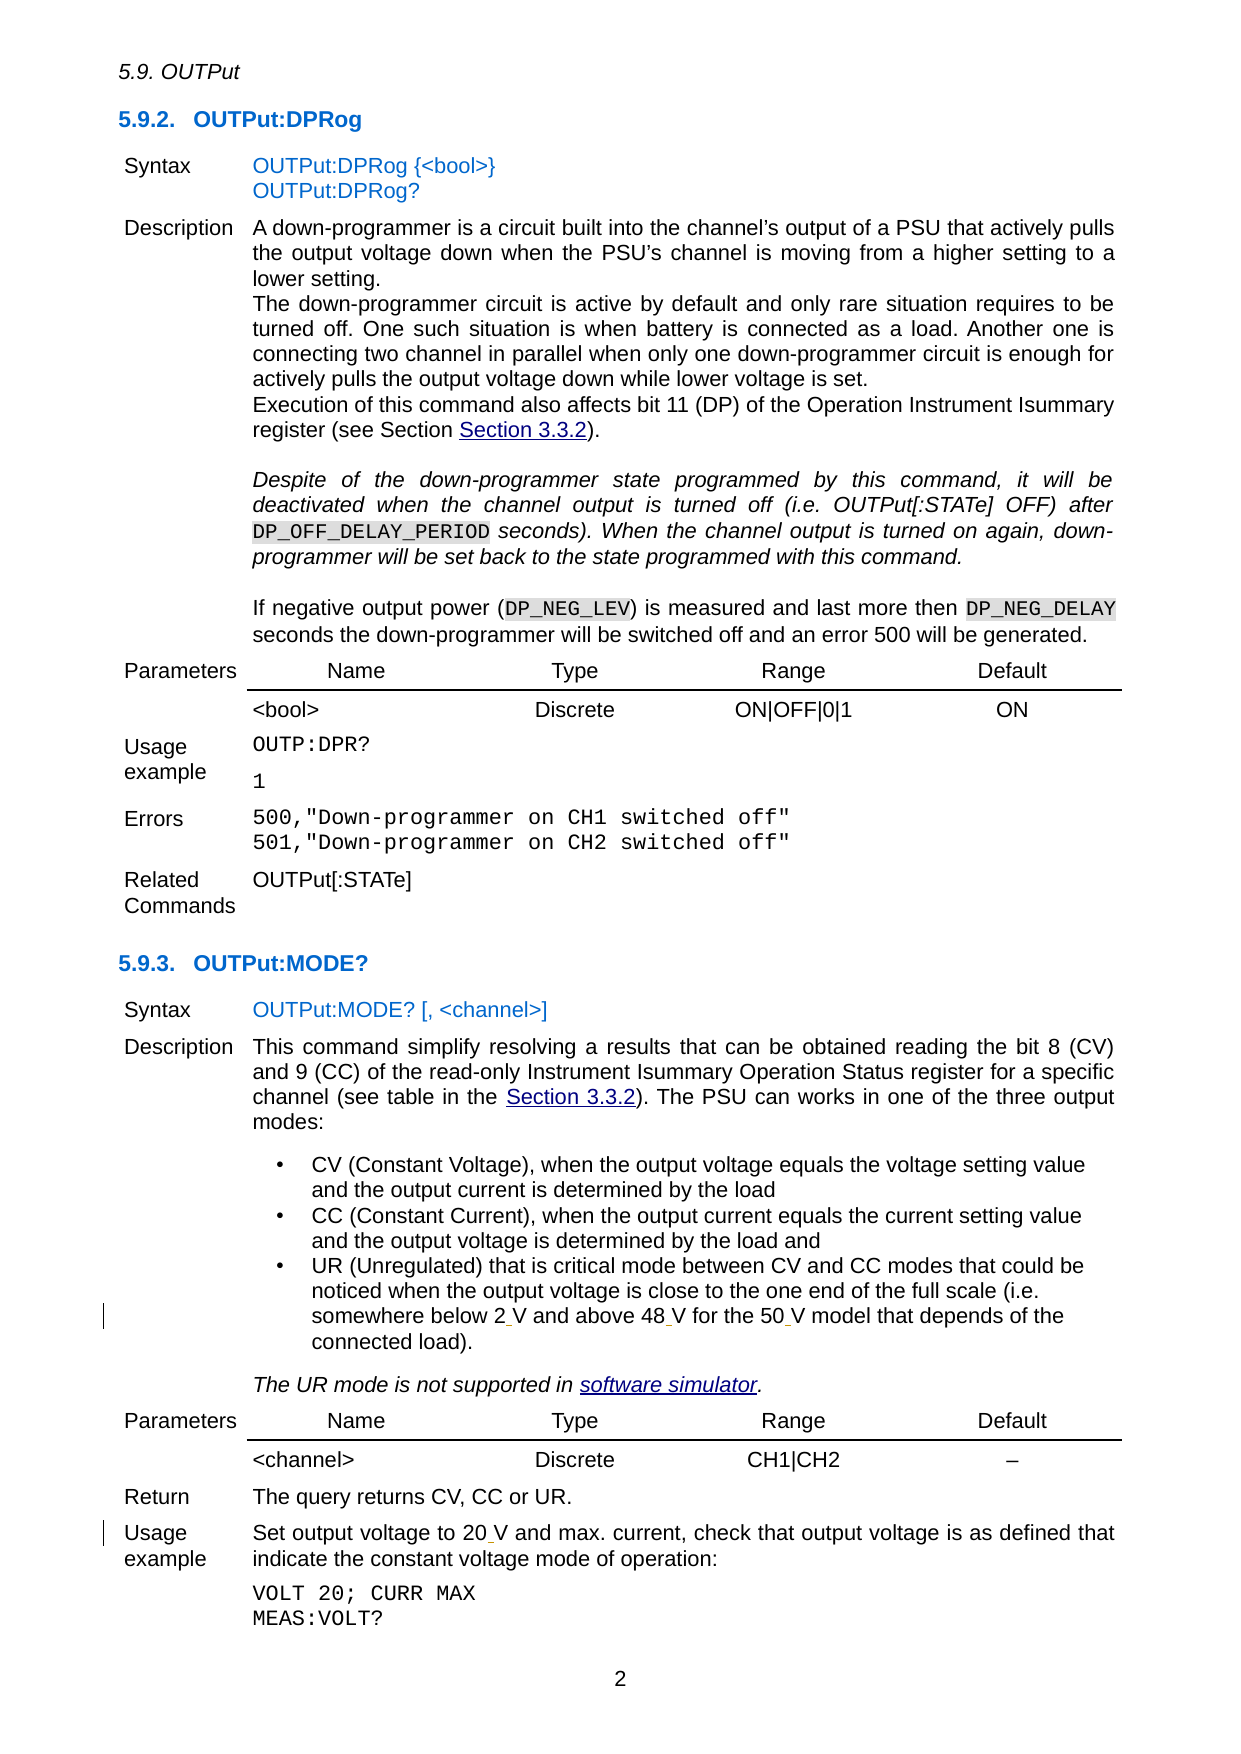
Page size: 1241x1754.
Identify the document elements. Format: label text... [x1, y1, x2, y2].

subtitle OUTPut:DPRog [118, 106, 1122, 133]
table_header OUTPut:DPRog {<bool>} OUTPut:DPRog? [247, 148, 1122, 209]
table_cell Name [247, 1403, 465, 1439]
table_cell ON [903, 691, 1122, 728]
table_cell OUTPut[:STATe] [247, 862, 1122, 923]
table_cell The query returns CV, CC or UR. [247, 1478, 1122, 1514]
table_header Syntax [118, 148, 247, 209]
table_cell This command simplify resolving a results that can be obtained reading the bit 8 (CV) and 9 (CC) of the read-only Instrument Isummary Operation Status register for a specific channel (see table in the Section 3.3.2). The PSU can works in one of the three output modes: CV (Constant Voltage), when the output voltage equals the voltage setting value and the output current is determined by the load CC (Constant Current), when the output current equals the current setting value and the output voltage is determined by the load and UR (Unregulated) that is critical mode between CV and CC modes that could be noticed when the output voltage is close to the one end of the full scale (i.e. somewhere below 2 V and above 48 V for the 50 V model that depends of the connected load). The UR mode is not supported in software simulator. [247, 1028, 1122, 1402]
table_cell Default [903, 1403, 1122, 1439]
table_cell – [903, 1441, 1122, 1478]
table_cell Range [684, 653, 903, 689]
table_cell Discrete [465, 1441, 684, 1478]
table_cell Set output voltage to 20 V and max. current, check that output voltage is as defined that indicate the constant voltage mode of operation: VOLT 20; CURR MAX MEAS:VOLT? [247, 1515, 1122, 1638]
subtitle OUTPut:MODE? [118, 950, 1122, 976]
table_cell Type [465, 1403, 684, 1439]
table_cell Related Commands [118, 862, 247, 923]
table_cell CH1|CH2 [684, 1441, 903, 1478]
table_cell A down-programmer is a circuit built into the channel’s output of a PSU that actively pulls the output voltage down when the PSU’s channel is moving from a higher setting to a lower setting. The down-programmer circuit is active by default and only rare situation requires to be turned off. One such situation is when battery is connected as a load. Another one is connecting two channel in parallel when only one down-programmer circuit is enough for actively pulls the output voltage down while lower voltage is set. Execution of this command also affects bit 11 (DP) of the Operation Instrument Isummary register (see Section Section 3.3.2). Despite of the down-programmer state programmed by this command, it will be deactivated when the channel output is turned off (i.e. OUTPut[:STATe] OFF) after DP_OFF_DELAY_PERIOD seconds). When the channel output is turned on again, down-programmer will be set back to the state programmed with this command. If negative output power (DP_NEG_LEV) is measured and last more then DP_NEG_DELAY seconds the down-programmer will be switched off and an error 500 will be generated. [247, 209, 1122, 652]
table_cell Usage example [118, 728, 247, 801]
table_header Syntax [118, 991, 247, 1028]
table_cell Usage example [118, 1515, 247, 1638]
table_cell Description [118, 1028, 247, 1402]
table_cell OUTP:DPR? 1 [247, 728, 1122, 801]
table_cell Errors [118, 801, 247, 862]
table_cell Type [465, 653, 684, 689]
table_cell Range [684, 1403, 903, 1439]
table_cell ON|OFF|0|1 [684, 691, 903, 728]
table_cell Default [903, 653, 1122, 689]
table_cell Parameters [118, 653, 247, 728]
table_header OUTPut:MODE? [, <channel>] [247, 991, 1122, 1028]
table_cell <bool> [247, 691, 465, 728]
table_cell <channel> [247, 1441, 465, 1478]
table_cell Discrete [465, 691, 684, 728]
table_cell Parameters [118, 1403, 247, 1478]
table_cell 500,"Down-programmer on CH1 switched off" 501,"Down-programmer on CH2 switched off" [247, 801, 1122, 862]
table_cell Name [247, 653, 465, 689]
table_cell Description [118, 209, 247, 652]
table_cell Return [118, 1478, 247, 1514]
